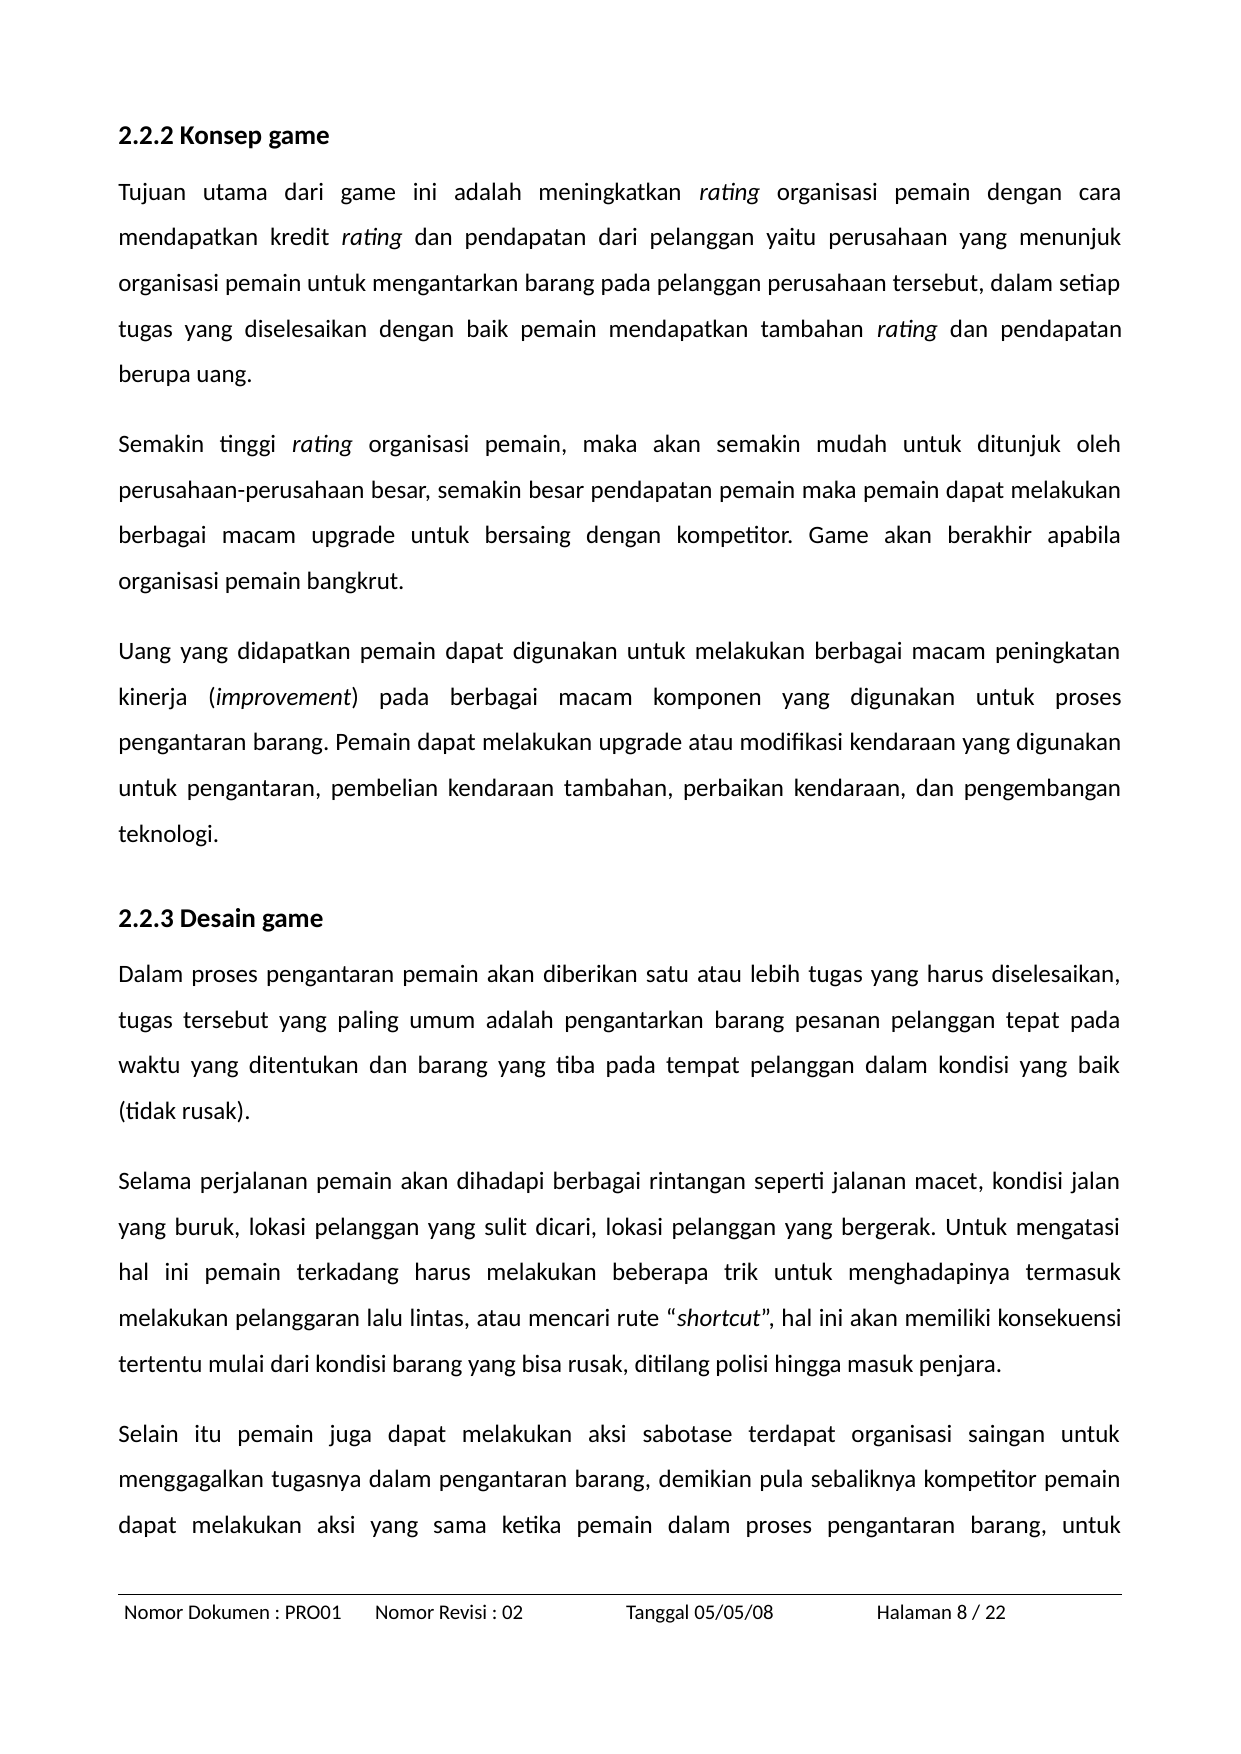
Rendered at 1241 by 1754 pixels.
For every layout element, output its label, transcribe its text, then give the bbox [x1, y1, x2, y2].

subtitle 2.2.3 Desain game [118, 901, 1122, 934]
text Semakin tinggi rating organisasi pemain, maka akan semakin mudah untuk ditunjuk oleh perusahaan-perusahaan besar, semakin besar pendapatan pemain maka pemain dapat melakukan berbagai macam upgrade untuk bersaing dengan kompetitor. Game akan berakhir apabila organisasi pemain bangkrut. [118, 428, 1122, 596]
text Uang yang didapatkan pemain dapat digunakan untuk melakukan berbagai macam peningkatan kinerja (improvement) pada berbagai macam komponen yang digunakan untuk proses pengantaran barang. Pemain dapat melakukan upgrade atau modifikasi kendaraan yang digunakan untuk pengantaran, pembelian kendaraan tambahan, perbaikan kendaraan, dan pengembangan teknologi. [118, 635, 1122, 848]
subtitle 2.2.2 Konsep game [118, 118, 1122, 151]
text Tujuan utama dari game ini adalah meningkatkan rating organisasi pemain dengan cara mendapatkan kredit rating dan pendapatan dari pelanggan yaitu perusahaan yang menunjuk organisasi pemain untuk mengantarkan barang pada pelanggan perusahaan tersebut, dalam setiap tugas yang diselesaikan dengan baik pemain mendapatkan tambahan rating dan pendapatan berupa uang. [118, 176, 1122, 389]
text Dalam proses pengantaran pemain akan diberikan satu atau lebih tugas yang harus diselesaikan, tugas tersebut yang paling umum adalah pengantarkan barang pesanan pelanggan tepat pada waktu yang ditentukan dan barang yang tiba pada tempat pelanggan dalam kondisi yang baik (tidak rusak). [118, 958, 1122, 1126]
text Selain itu pemain juga dapat melakukan aksi sabotase terdapat organisasi saingan untuk menggagalkan tugasnya dalam pengantaran barang, demikian pula sebaliknya kompetitor pemain dapat melakukan aksi yang sama ketika pemain dalam proses pengantaran barang, untuk [118, 1418, 1122, 1540]
text Selama perjalanan pemain akan dihadapi berbagai rintangan seperti jalanan macet, kondisi jalan yang buruk, lokasi pelanggan yang sulit dicari, lokasi pelanggan yang bergerak. Untuk mengatasi hal ini pemain terkadang harus melakukan beberapa trik untuk menghadapinya termasuk melakukan pelanggaran lalu lintas, atau mencari rute “shortcut”, hal ini akan memiliki konsekuensi tertentu mulai dari kondisi barang yang bisa rusak, ditilang polisi hingga masuk penjara. [118, 1165, 1122, 1378]
